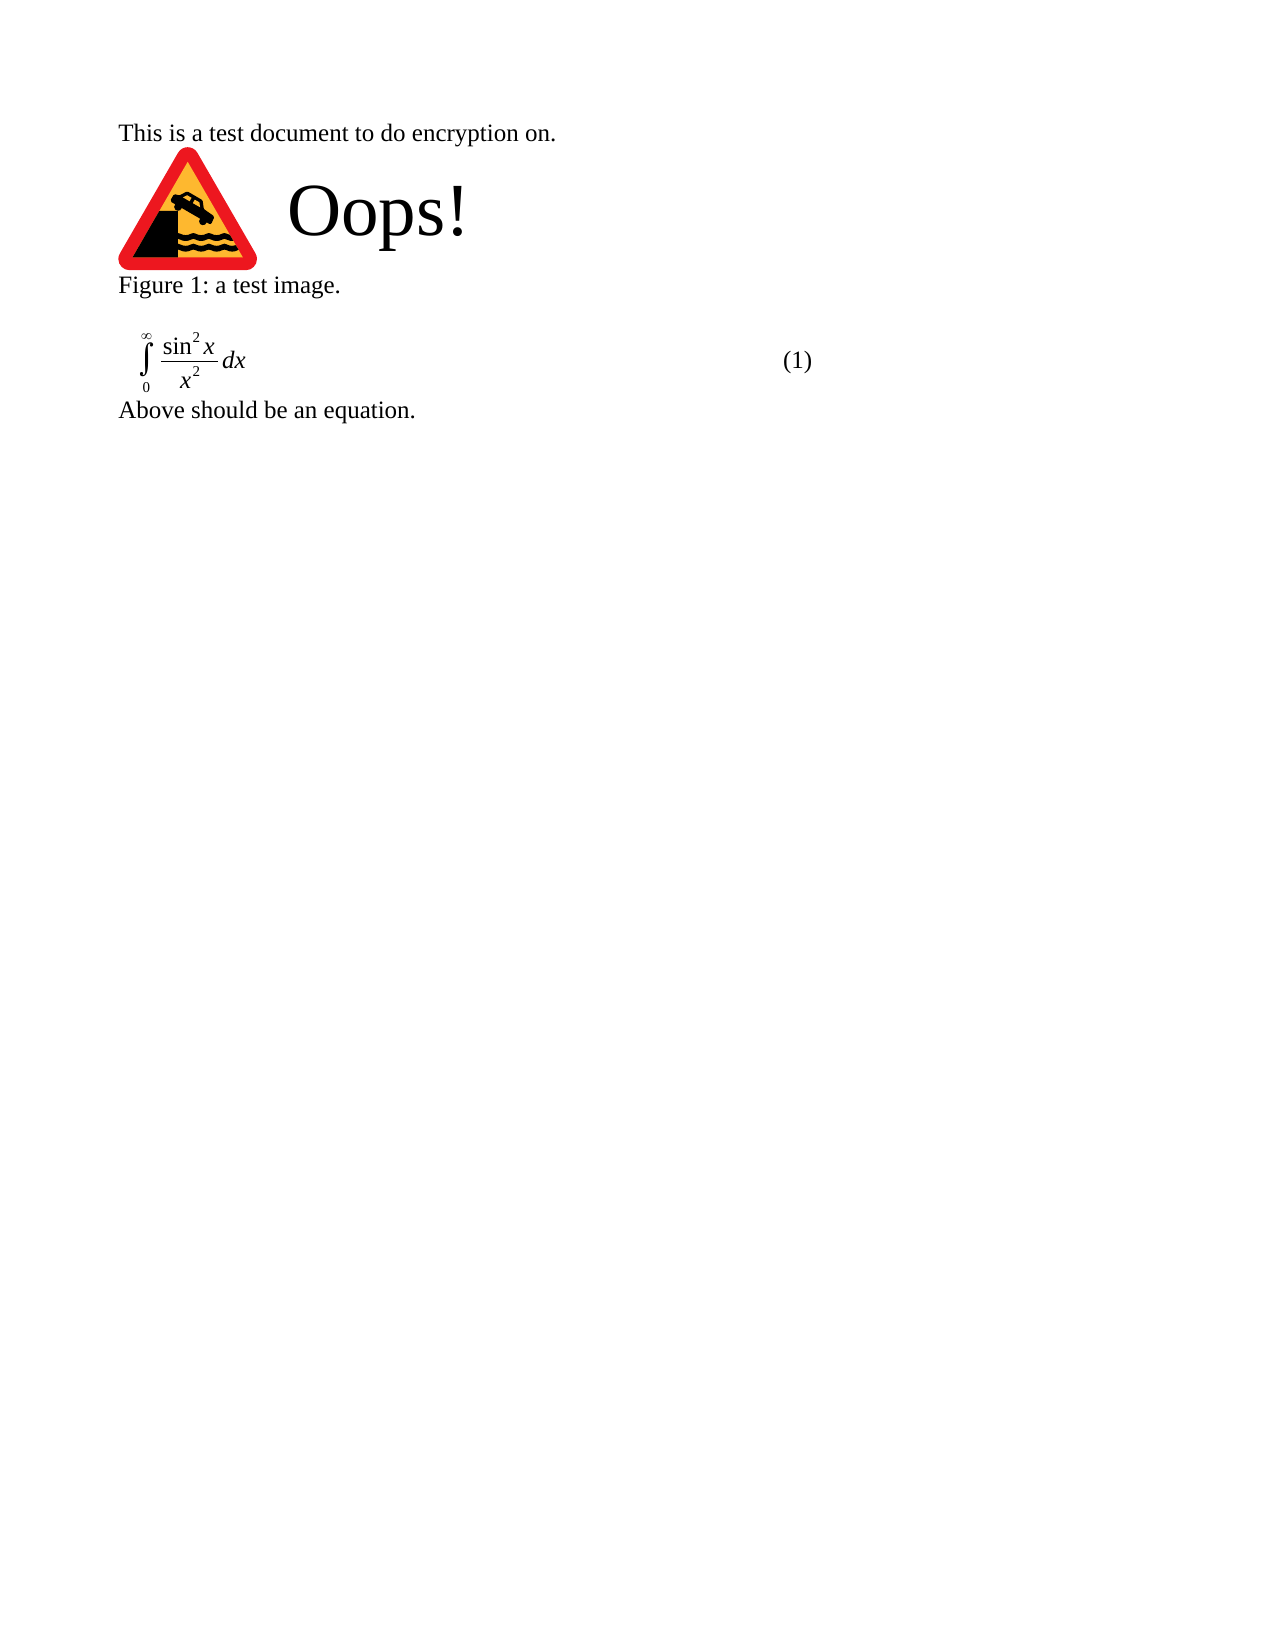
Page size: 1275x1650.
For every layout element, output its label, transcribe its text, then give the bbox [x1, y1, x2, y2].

table_header [118, 263, 128, 271]
table_header [118, 147, 183, 255]
text (1) [118, 328, 1157, 395]
text This is a test document to do encryption on. [118, 118, 1157, 147]
table_header Oops! [287, 147, 1157, 271]
table_header [192, 147, 287, 271]
text Above should be an equation. [118, 395, 1157, 424]
text Figure 1: a test image. [118, 271, 1157, 299]
